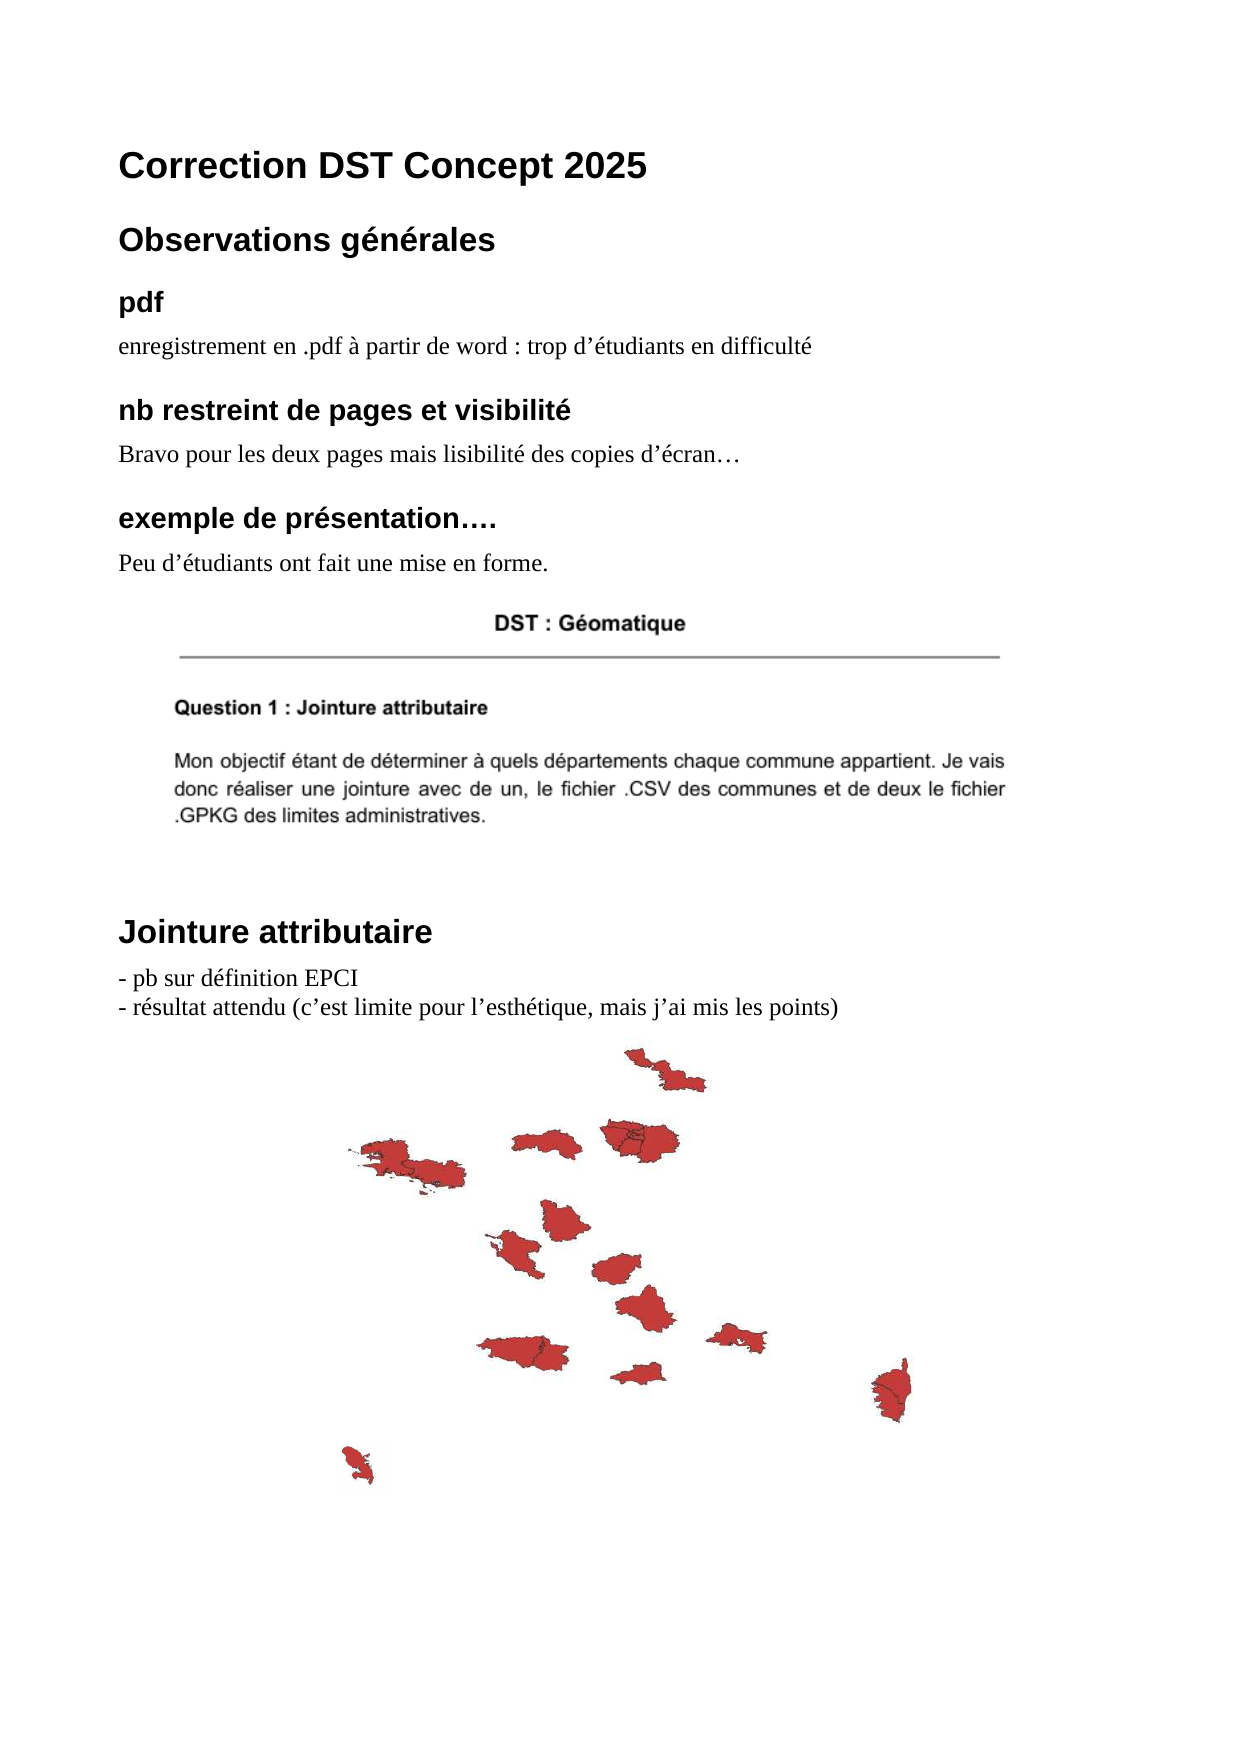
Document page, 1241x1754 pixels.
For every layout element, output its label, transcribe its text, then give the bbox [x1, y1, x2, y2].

subtitle exemple de présentation…. [118, 502, 1122, 535]
subtitle pdf [118, 285, 1122, 319]
picture [104, 583, 1109, 841]
text enregistrement en .pdf à partir de word : trop d’étudiants en difficulté [118, 331, 1122, 360]
subtitle nb restreint de pages et visibilité [118, 393, 1122, 427]
text - résultat attendu (c’est limite pour l’esthétique, mais j’ai mis les points) [118, 992, 1122, 1021]
subtitle Jointure attributaire [118, 913, 1122, 951]
subtitle Correction DST Concept 2025 [118, 143, 1122, 186]
text Bravo pour les deux pages mais lisibilité des copies d’écran… [118, 439, 1122, 468]
picture [289, 1021, 952, 1525]
text Peu d’étudiants ont fait une mise en forme. [118, 548, 1122, 576]
subtitle Observations générales [118, 219, 1122, 258]
text - pb sur définition EPCI [118, 963, 1122, 992]
